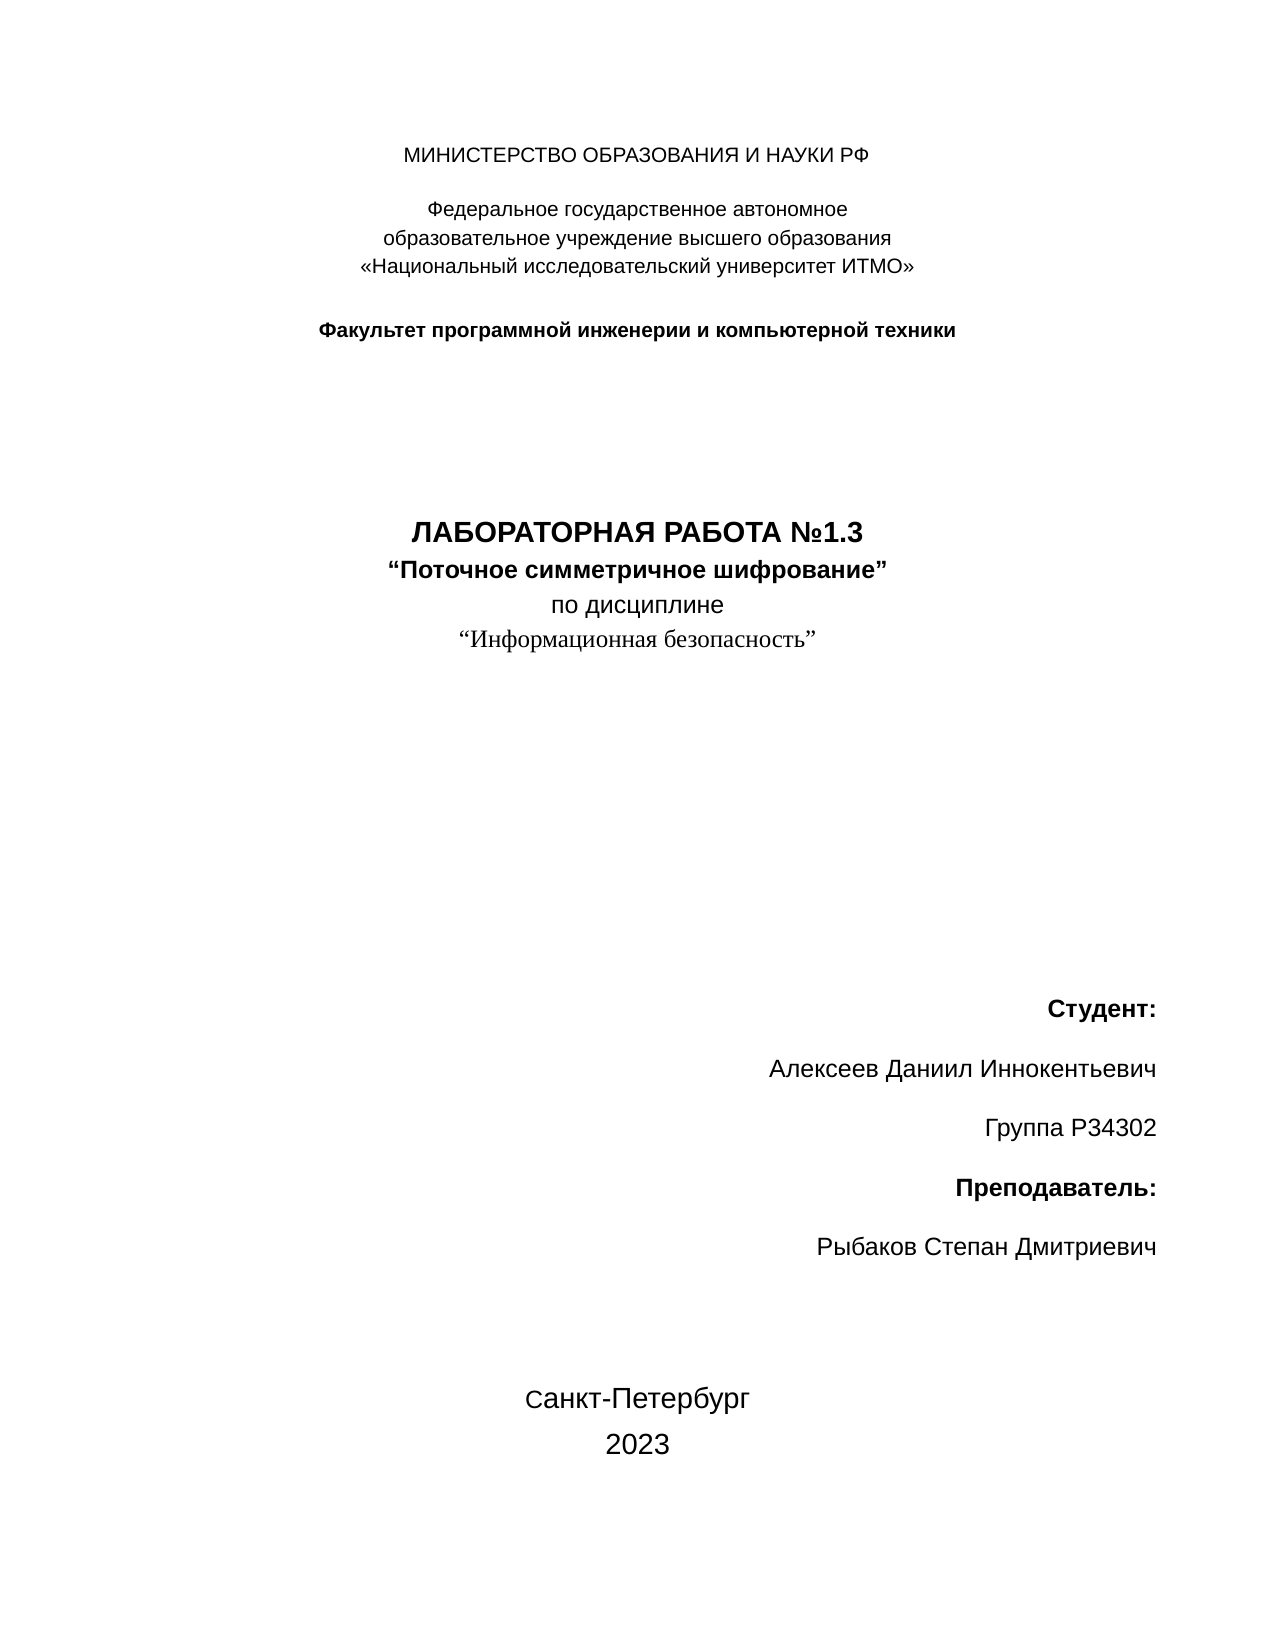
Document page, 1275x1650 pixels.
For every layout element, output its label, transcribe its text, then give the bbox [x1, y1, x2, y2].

text Рыбаков Степан Дмитриевич [118, 1232, 1157, 1261]
text МИНИСТЕРСТВО ОБРАЗОВАНИЯ И НАУКИ РФ [118, 143, 1155, 167]
text “Информационная безопасность” [118, 624, 1157, 653]
text по дисциплине [118, 590, 1157, 619]
text Преподаватель: [793, 1173, 1157, 1201]
text ЛАБОРАТОРНАЯ РАБОТА №1.3 [118, 515, 1157, 549]
text Алексеев Даниил Иннокентьевич [620, 1054, 1157, 1082]
text Группа P34302 [118, 1113, 1157, 1142]
text образовательное учреждение высшего образования [118, 226, 1157, 249]
text Факультет программной инженерии и компьютерной техники [118, 318, 1157, 342]
text «Национальный исследовательский университет ИТМО» [118, 254, 1157, 278]
text Федеральное государственное автономное [118, 197, 1157, 221]
text “Поточное симметричное шифрование” [118, 556, 1157, 584]
text Студент: [118, 994, 1157, 1023]
text Санкт-Петербург 2023 [118, 1339, 1157, 1461]
